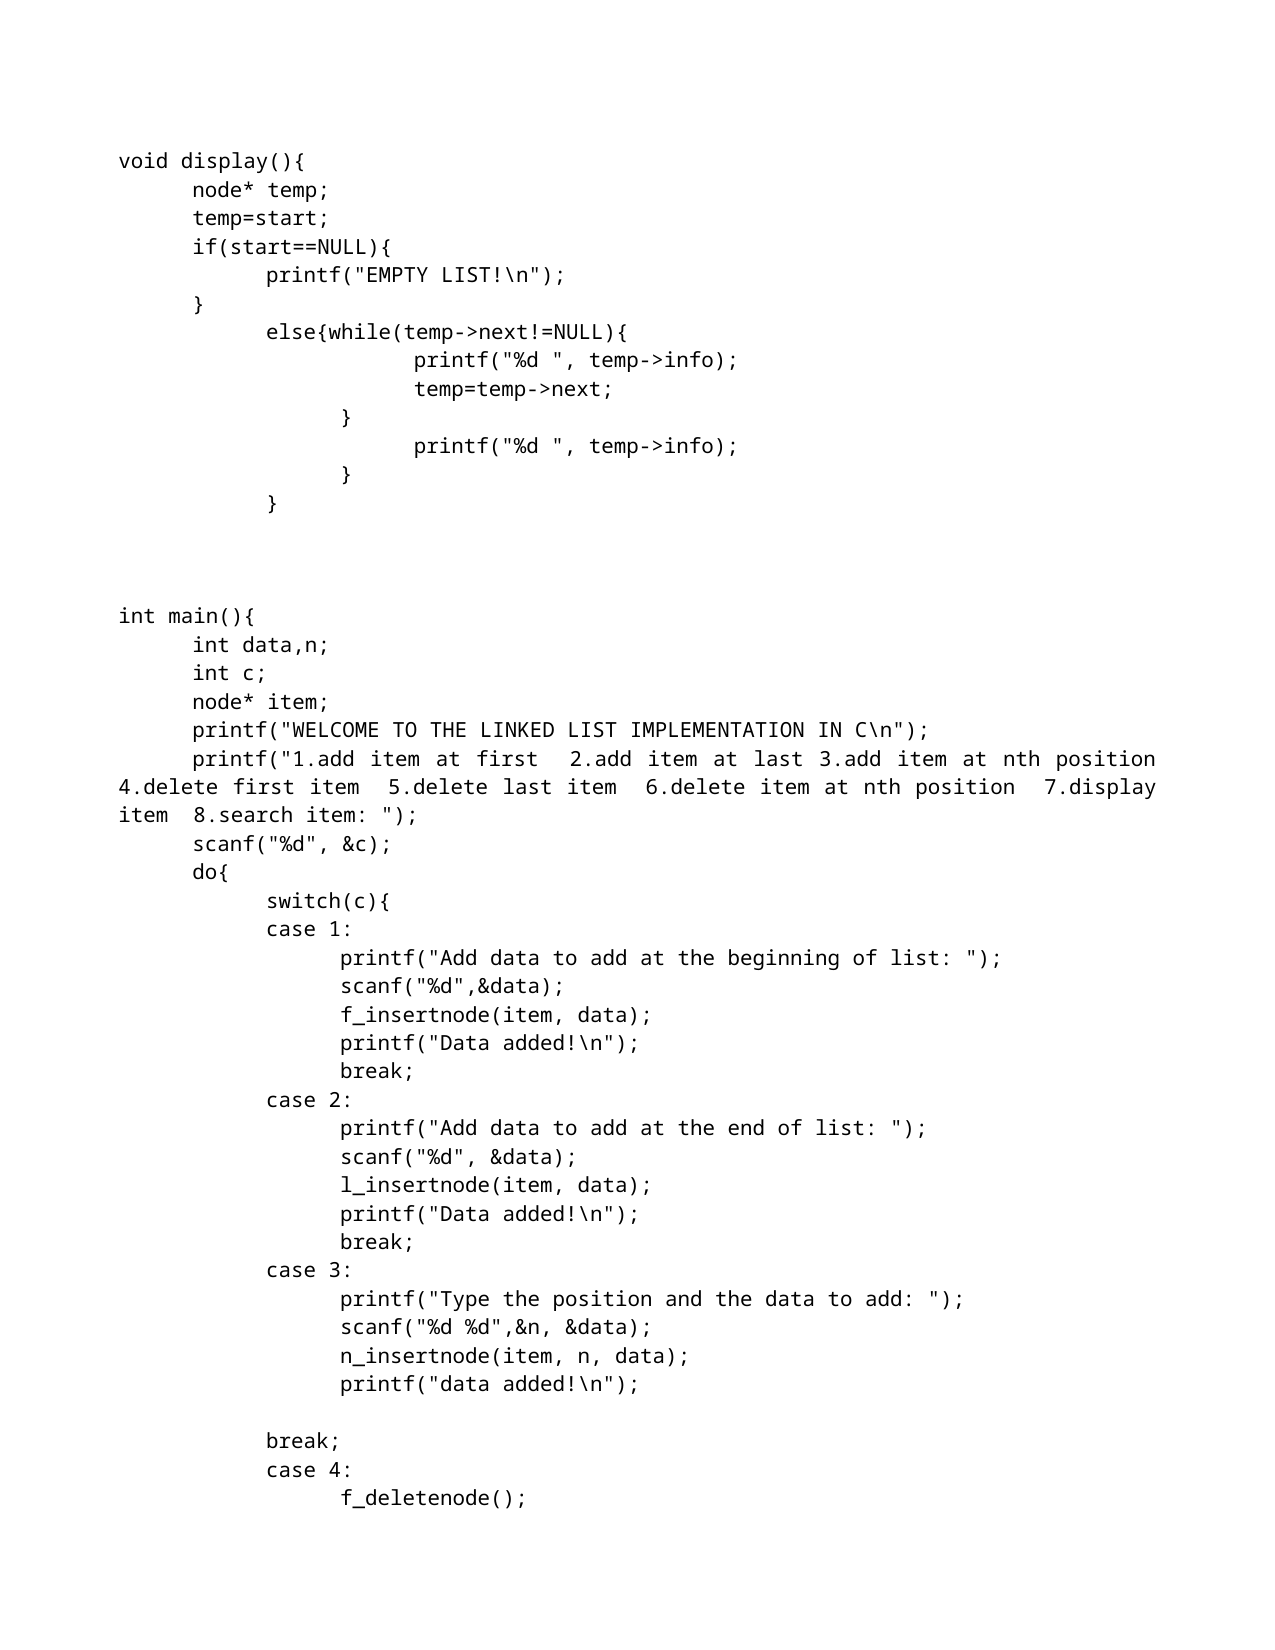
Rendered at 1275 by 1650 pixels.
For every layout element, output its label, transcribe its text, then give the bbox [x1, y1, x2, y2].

text scanf("%d", &data); [118, 1142, 1157, 1170]
text } [118, 459, 1157, 488]
text case 3: [118, 1256, 1157, 1284]
text temp=temp->next; [118, 374, 1157, 402]
text temp=start; [118, 203, 1157, 232]
text int data,n; [118, 630, 1157, 658]
text do{ [118, 857, 1157, 886]
text else{while(temp->next!=NULL){ [118, 317, 1157, 346]
text node* temp; [118, 175, 1157, 203]
text f_insertnode(item, data); [118, 1000, 1157, 1028]
text printf("data added!\n"); [118, 1369, 1157, 1398]
text node* item; [118, 687, 1157, 715]
text break; [118, 1426, 1157, 1455]
text } [118, 488, 1157, 516]
text case 4: [118, 1455, 1157, 1483]
text printf("WELCOME TO THE LINKED LIST IMPLEMENTATION IN C\n"); [118, 715, 1157, 744]
text case 2: [118, 1085, 1157, 1113]
text } [118, 289, 1157, 317]
text printf("Add data to add at the end of list: "); [118, 1113, 1157, 1142]
text printf("Add data to add at the beginning of list: "); [118, 943, 1157, 971]
text switch(c){ [118, 886, 1157, 914]
text if(start==NULL){ [118, 232, 1157, 260]
text scanf("%d",&data); [118, 971, 1157, 1000]
text scanf("%d", &c); [118, 829, 1157, 857]
text int c; [118, 658, 1157, 687]
text printf("Type the position and the data to add: "); [118, 1284, 1157, 1312]
text l_insertnode(item, data); [118, 1170, 1157, 1199]
text printf("1.add item at first 2.add item at last 3.add item at nth position 4.delete first item 5.delete last item 6.delete item at nth position 7.display item 8.search item: "); [118, 744, 1157, 829]
text } [118, 402, 1157, 431]
text printf("EMPTY LIST!\n"); [118, 260, 1157, 289]
text break; [118, 1227, 1157, 1256]
text void display(){ [118, 147, 1157, 175]
text f_deletenode(); [118, 1483, 1157, 1512]
text printf("%d ", temp->info); [118, 431, 1157, 459]
text printf("Data added!\n"); [118, 1199, 1157, 1227]
text n_insertnode(item, n, data); [118, 1341, 1157, 1369]
text scanf("%d %d",&n, &data); [118, 1312, 1157, 1341]
text printf("Data added!\n"); [118, 1028, 1157, 1057]
text break; [118, 1057, 1157, 1085]
text int main(){ [118, 602, 1157, 630]
text printf("%d ", temp->info); [118, 346, 1157, 374]
text case 1: [118, 914, 1157, 943]
